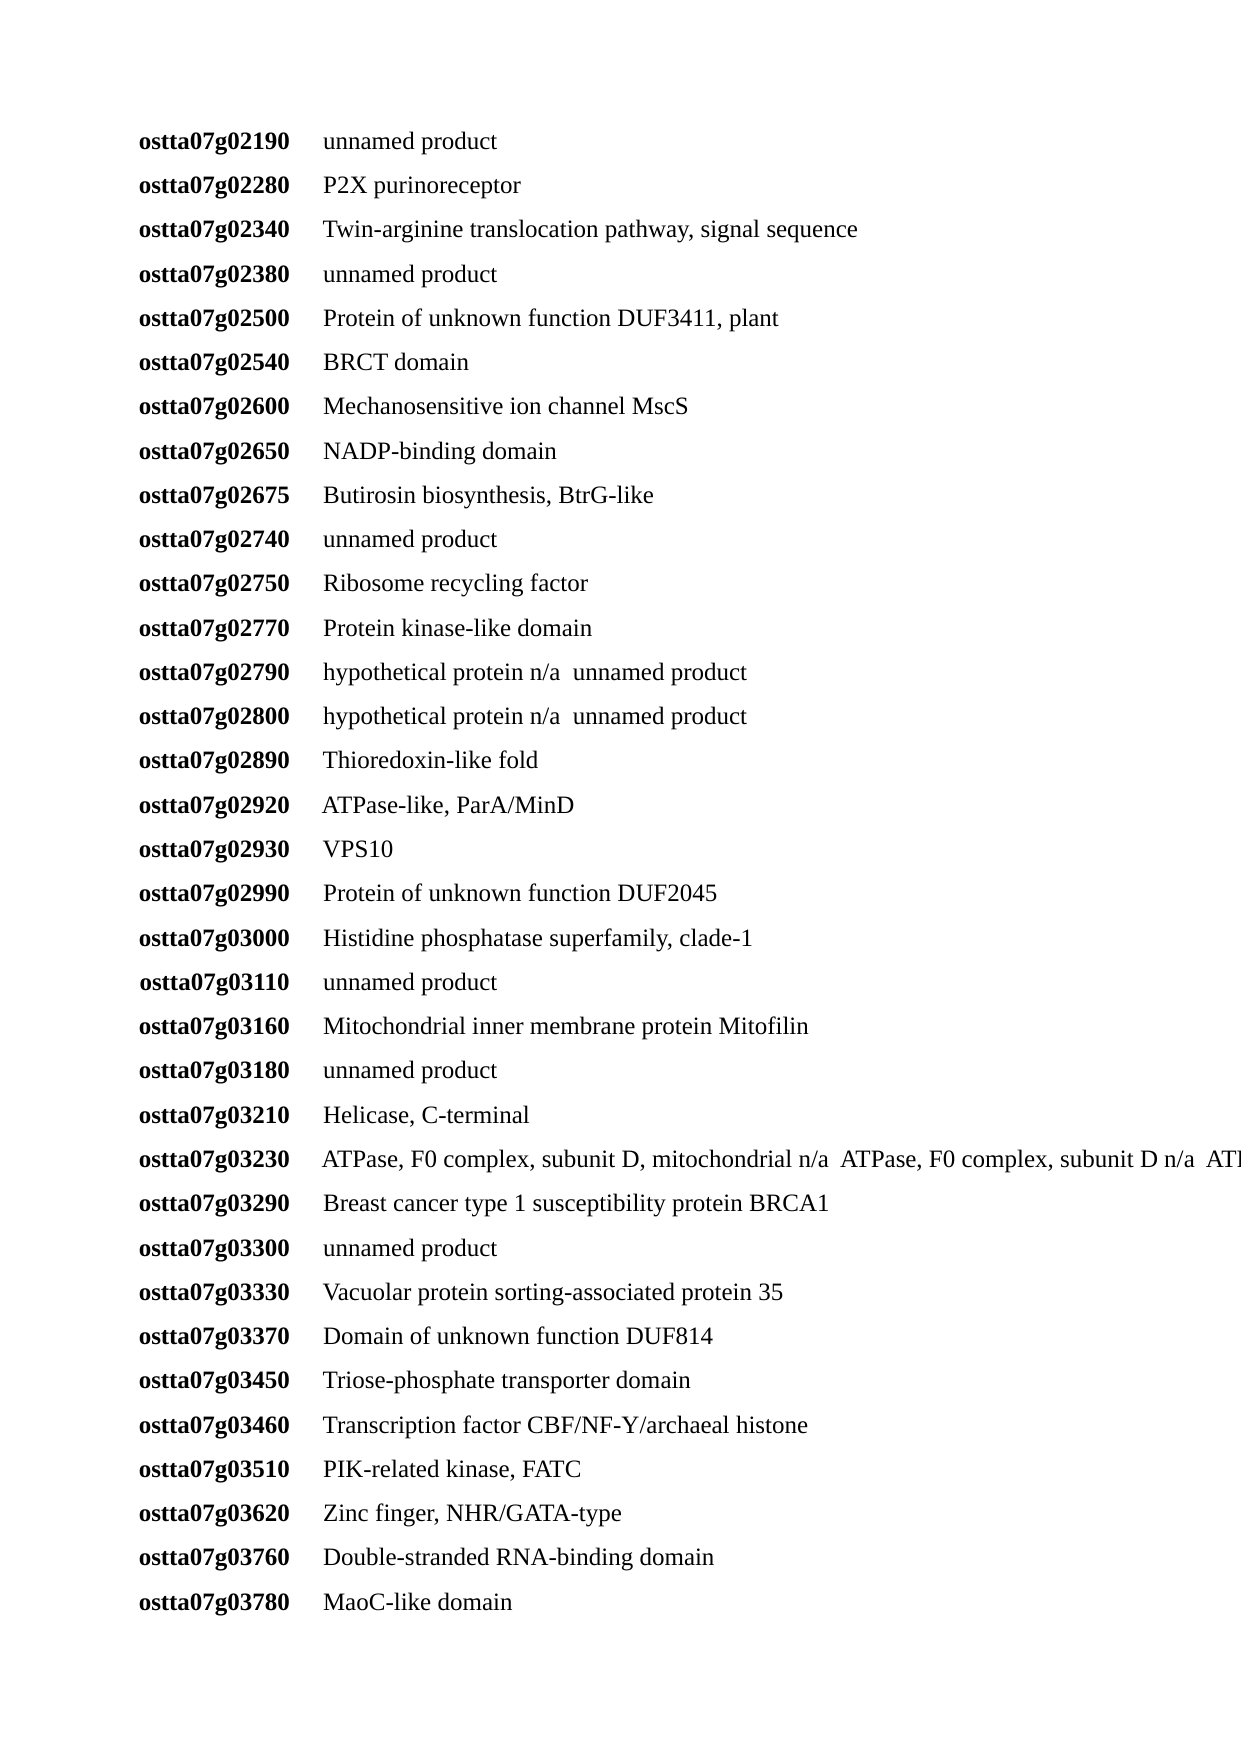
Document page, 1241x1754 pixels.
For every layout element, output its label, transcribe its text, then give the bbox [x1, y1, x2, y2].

table_cell Transcription factor CBF/NF-Y/archaeal histone [314, 1402, 1240, 1446]
table_cell Mitochondrial inner membrane protein Mitofilin [314, 1004, 1240, 1048]
table_cell ostta07g03180 [115, 1048, 313, 1092]
table_cell ostta07g02540 [115, 340, 313, 384]
table_cell ostta07g02380 [115, 251, 313, 295]
table_cell ostta07g02750 [115, 561, 313, 605]
table_cell Helicase, C-terminal [314, 1092, 1240, 1136]
table_cell ostta07g03780 [115, 1579, 313, 1623]
table_cell ostta07g03230 [115, 1136, 313, 1181]
table_cell unnamed product [314, 517, 1240, 561]
table_cell ostta07g03760 [115, 1535, 313, 1579]
table_cell ostta07g02500 [115, 295, 313, 339]
table_cell Thioredoxin-like fold [314, 738, 1240, 782]
table_cell unnamed product [314, 251, 1240, 295]
table_cell ostta07g02600 [115, 384, 313, 428]
table_cell ostta07g02890 [115, 738, 313, 782]
table_cell ostta07g02280 [115, 163, 313, 207]
table_cell ostta07g03450 [115, 1358, 313, 1402]
table_cell Protein of unknown function DUF2045 [314, 871, 1240, 915]
table_cell Protein of unknown function DUF3411, plant [314, 295, 1240, 339]
table_cell ostta07g02650 [115, 428, 313, 472]
table_cell hypothetical protein n/a unnamed product [314, 694, 1240, 738]
table_cell Double-stranded RNA-binding domain [314, 1535, 1240, 1579]
table_cell BRCT domain [314, 340, 1240, 384]
table_cell unnamed product [314, 1225, 1240, 1269]
table_cell ostta07g03460 [115, 1402, 313, 1446]
table_cell Zinc finger, NHR/GATA-type [314, 1491, 1240, 1535]
table_cell ostta07g03330 [115, 1269, 313, 1313]
table_cell Triose-phosphate transporter domain [314, 1358, 1240, 1402]
table_cell ostta07g02920 [115, 782, 313, 826]
table_cell ostta07g02770 [115, 605, 313, 649]
table_cell ATPase, F0 complex, subunit D, mitochondrial n/a ATPase, F0 complex, subunit D n/a ATPase, F0 complex, subunit D, mitochondrial [314, 1136, 1240, 1181]
table_cell ostta07g03110 [115, 959, 313, 1003]
table_cell Domain of unknown function DUF814 [314, 1314, 1240, 1358]
table_cell ostta07g03300 [115, 1225, 313, 1269]
table_cell ostta07g02990 [115, 871, 313, 915]
table_cell ostta07g03620 [115, 1491, 313, 1535]
table_cell unnamed product [314, 959, 1240, 1003]
table_cell Twin-arginine translocation pathway, signal sequence [314, 207, 1240, 251]
table_cell unnamed product [314, 1048, 1240, 1092]
table_cell VPS10 [314, 826, 1240, 871]
table_cell ostta07g03210 [115, 1092, 313, 1136]
table_cell MaoC-like domain [314, 1579, 1240, 1623]
table_cell Butirosin biosynthesis, BtrG-like [314, 472, 1240, 517]
table_cell PIK-related kinase, FATC [314, 1446, 1240, 1491]
table_cell ostta07g03160 [115, 1004, 313, 1048]
table_cell ostta07g03290 [115, 1181, 313, 1225]
table_cell ostta07g02790 [115, 649, 313, 694]
table_cell hypothetical protein n/a unnamed product [314, 649, 1240, 694]
table_cell Protein kinase-like domain [314, 605, 1240, 649]
table_cell unnamed product [314, 118, 1240, 162]
table_cell ostta07g02675 [115, 472, 313, 517]
table_cell ostta07g03510 [115, 1446, 313, 1491]
table_cell ostta07g02740 [115, 517, 313, 561]
table_cell ostta07g03000 [115, 915, 313, 959]
table_cell ostta07g02340 [115, 207, 313, 251]
table_cell Mechanosensitive ion channel MscS [314, 384, 1240, 428]
table_cell P2X purinoreceptor [314, 163, 1240, 207]
table_cell Breast cancer type 1 susceptibility protein BRCA1 [314, 1181, 1240, 1225]
table_cell ostta07g02190 [115, 118, 313, 162]
table_cell ostta07g03370 [115, 1314, 313, 1358]
table_cell Vacuolar protein sorting-associated protein 35 [314, 1269, 1240, 1313]
table_cell NADP-binding domain [314, 428, 1240, 472]
table_cell ostta07g02930 [115, 826, 313, 871]
table_cell ATPase-like, ParA/MinD [314, 782, 1240, 826]
table_cell Histidine phosphatase superfamily, clade-1 [314, 915, 1240, 959]
table_cell Ribosome recycling factor [314, 561, 1240, 605]
table_cell ostta07g02800 [115, 694, 313, 738]
